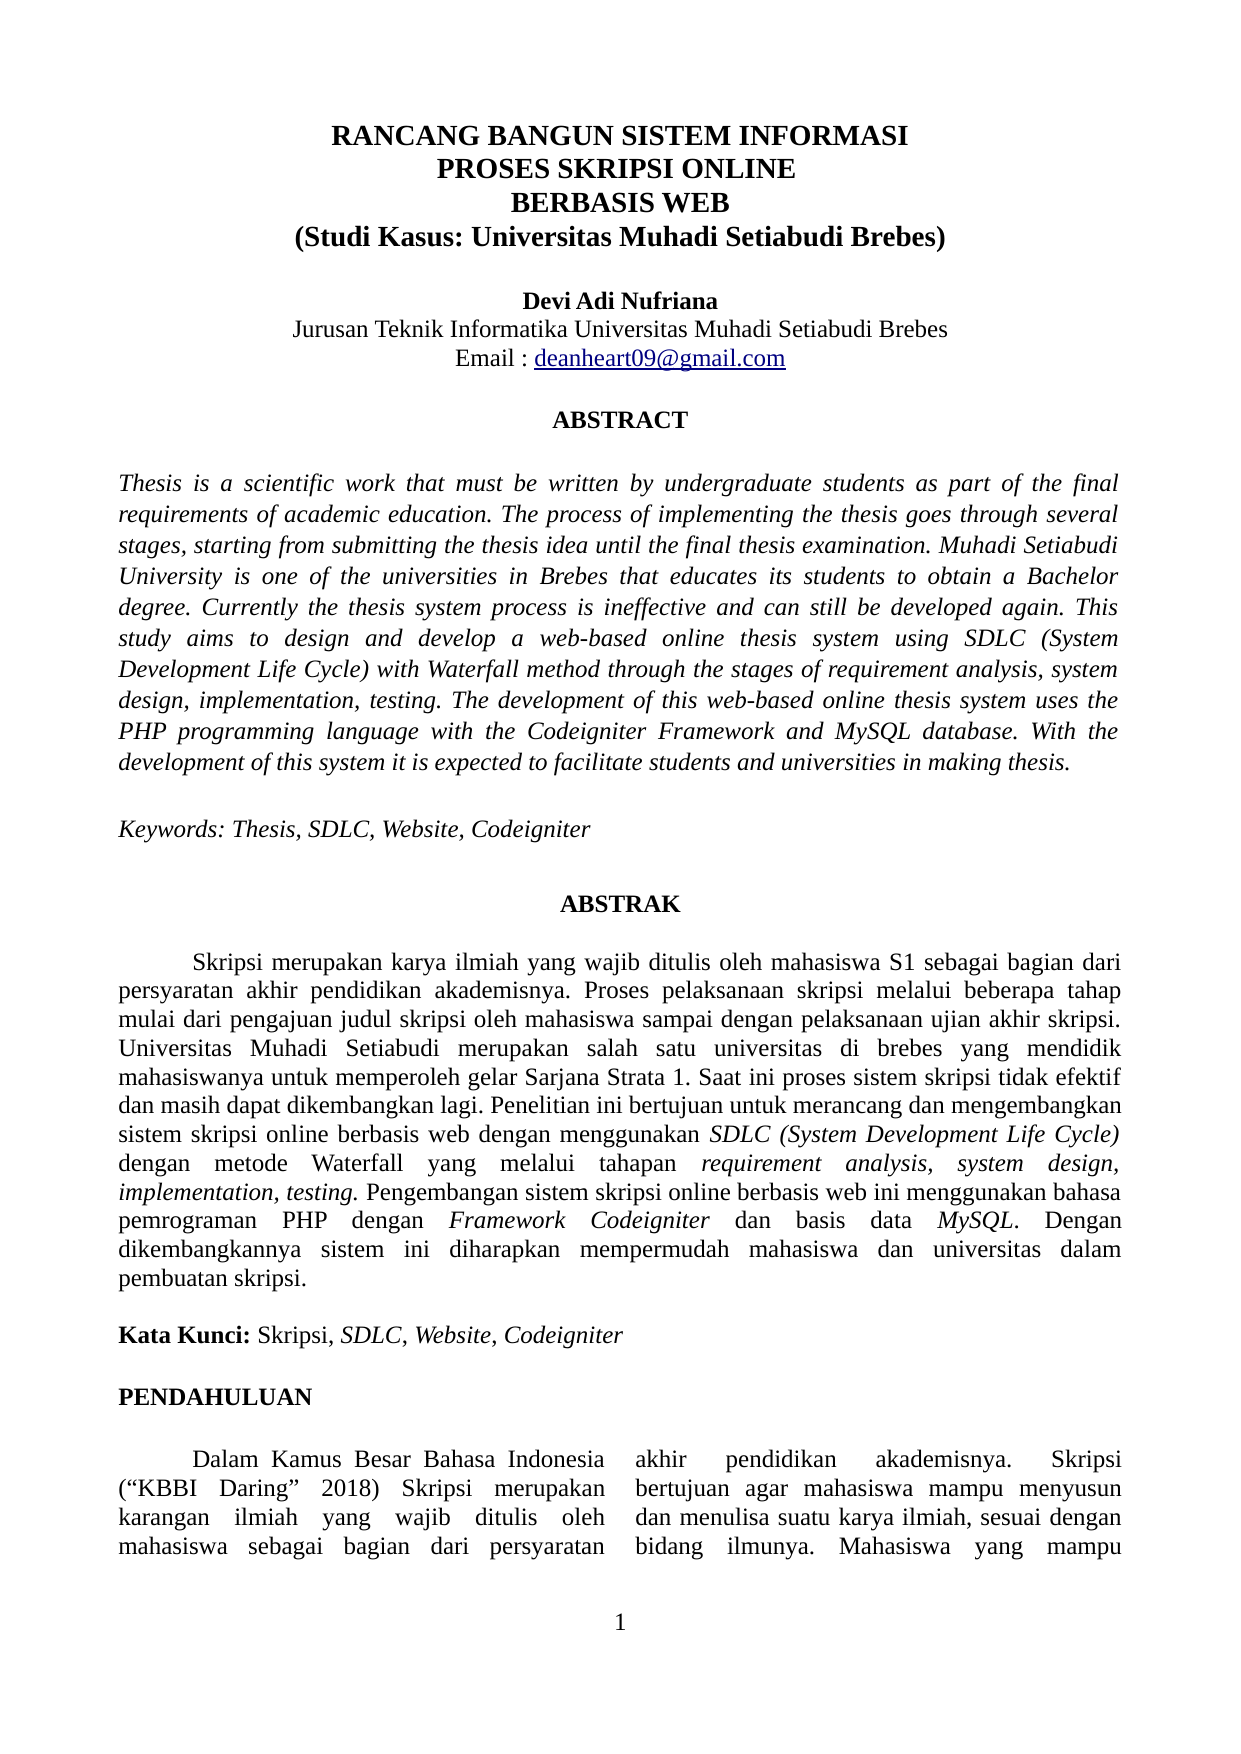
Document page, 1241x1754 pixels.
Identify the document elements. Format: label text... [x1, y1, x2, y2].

text Skripsi merupakan karya ilmiah yang wajib ditulis oleh mahasiswa S1 sebagai bagian dari persyaratan akhir pendidikan akademisnya. Proses pelaksanaan skripsi melalui beberapa tahap mulai dari pengajuan judul skripsi oleh mahasiswa sampai dengan pelaksanaan ujian akhir skripsi. Universitas Muhadi Setiabudi merupakan salah satu universitas di brebes yang mendidik mahasiswanya untuk memperoleh gelar Sarjana Strata 1. Saat ini proses sistem skripsi tidak efektif dan masih dapat dikembangkan lagi. Penelitian ini bertujuan untuk merancang dan mengembangkan sistem skripsi online berbasis web dengan menggunakan SDLC (System Development Life Cycle) dengan metode Waterfall yang melalui tahapan requirement analysis, system design, implementation, testing. Pengembangan sistem skripsi online berbasis web ini menggunakan bahasa pemrograman PHP dengan Framework Codeigniter dan basis data MySQL. Dengan dikembangkannya sistem ini diharapkan mempermudah mahasiswa dan universitas dalam pembuatan skripsi. [118, 947, 1122, 1292]
text Kata Kunci: Skripsi, SDLC, Website, Codeigniter [118, 1320, 1122, 1349]
text Dalam Kamus Besar Bahasa Indonesia (“KBBI Daring” 2018)⁠ Skripsi merupakan karangan ilmiah yang wajib ditulis oleh mahasiswa sebagai bagian dari persyaratan [118, 1444, 605, 1559]
text Devi Adi Nufriana [118, 286, 1122, 314]
text (Studi Kasus: Universitas Muhadi Setiabudi Brebes) [118, 219, 1122, 252]
text Jurusan Teknik Informatika Universitas Muhadi Setiabudi Brebes [118, 314, 1122, 343]
text Keywords: Thesis, SDLC, Website, Codeigniter [118, 814, 1122, 843]
text Thesis is a scientific work that must be written by undergraduate students as part of the final requirements of academic education. The process of implementing the thesis goes through several stages, starting from submitting the thesis idea until the final thesis examination. Muhadi Setiabudi University is one of the universities in Brebes that educates its students to obtain a Bachelor degree. Currently the thesis system process is ineffective and can still be developed again. This study aims to design and develop a web-based online thesis system using SDLC (System Development Life Cycle) with Waterfall method through the stages of requirement analysis, system design, implementation, testing. The development of this web-based online thesis system uses the PHP programming language with the Codeigniter Framework and MySQL database. With the development of this system it is expected to facilitate students and universities in making thesis. [118, 468, 1122, 776]
text Email : deanheart09@gmail.com [118, 343, 1122, 372]
text RANCANG BANGUN SISTEM INFORMASI PROSES SKRIPSI ONLINE BERBASIS WEB [118, 118, 1122, 219]
subtitle ABSTRAK [118, 889, 1122, 918]
text PENDAHULUAN [118, 1382, 1122, 1411]
text ABSTRACT [118, 406, 1122, 434]
text akhir pendidikan akademisnya. Skripsi bertujuan agar mahasiswa mampu menyusun dan menulisa suatu karya ilmiah, sesuai dengan bidang ilmunya. Mahasiswa yang mampu [635, 1444, 1122, 1559]
